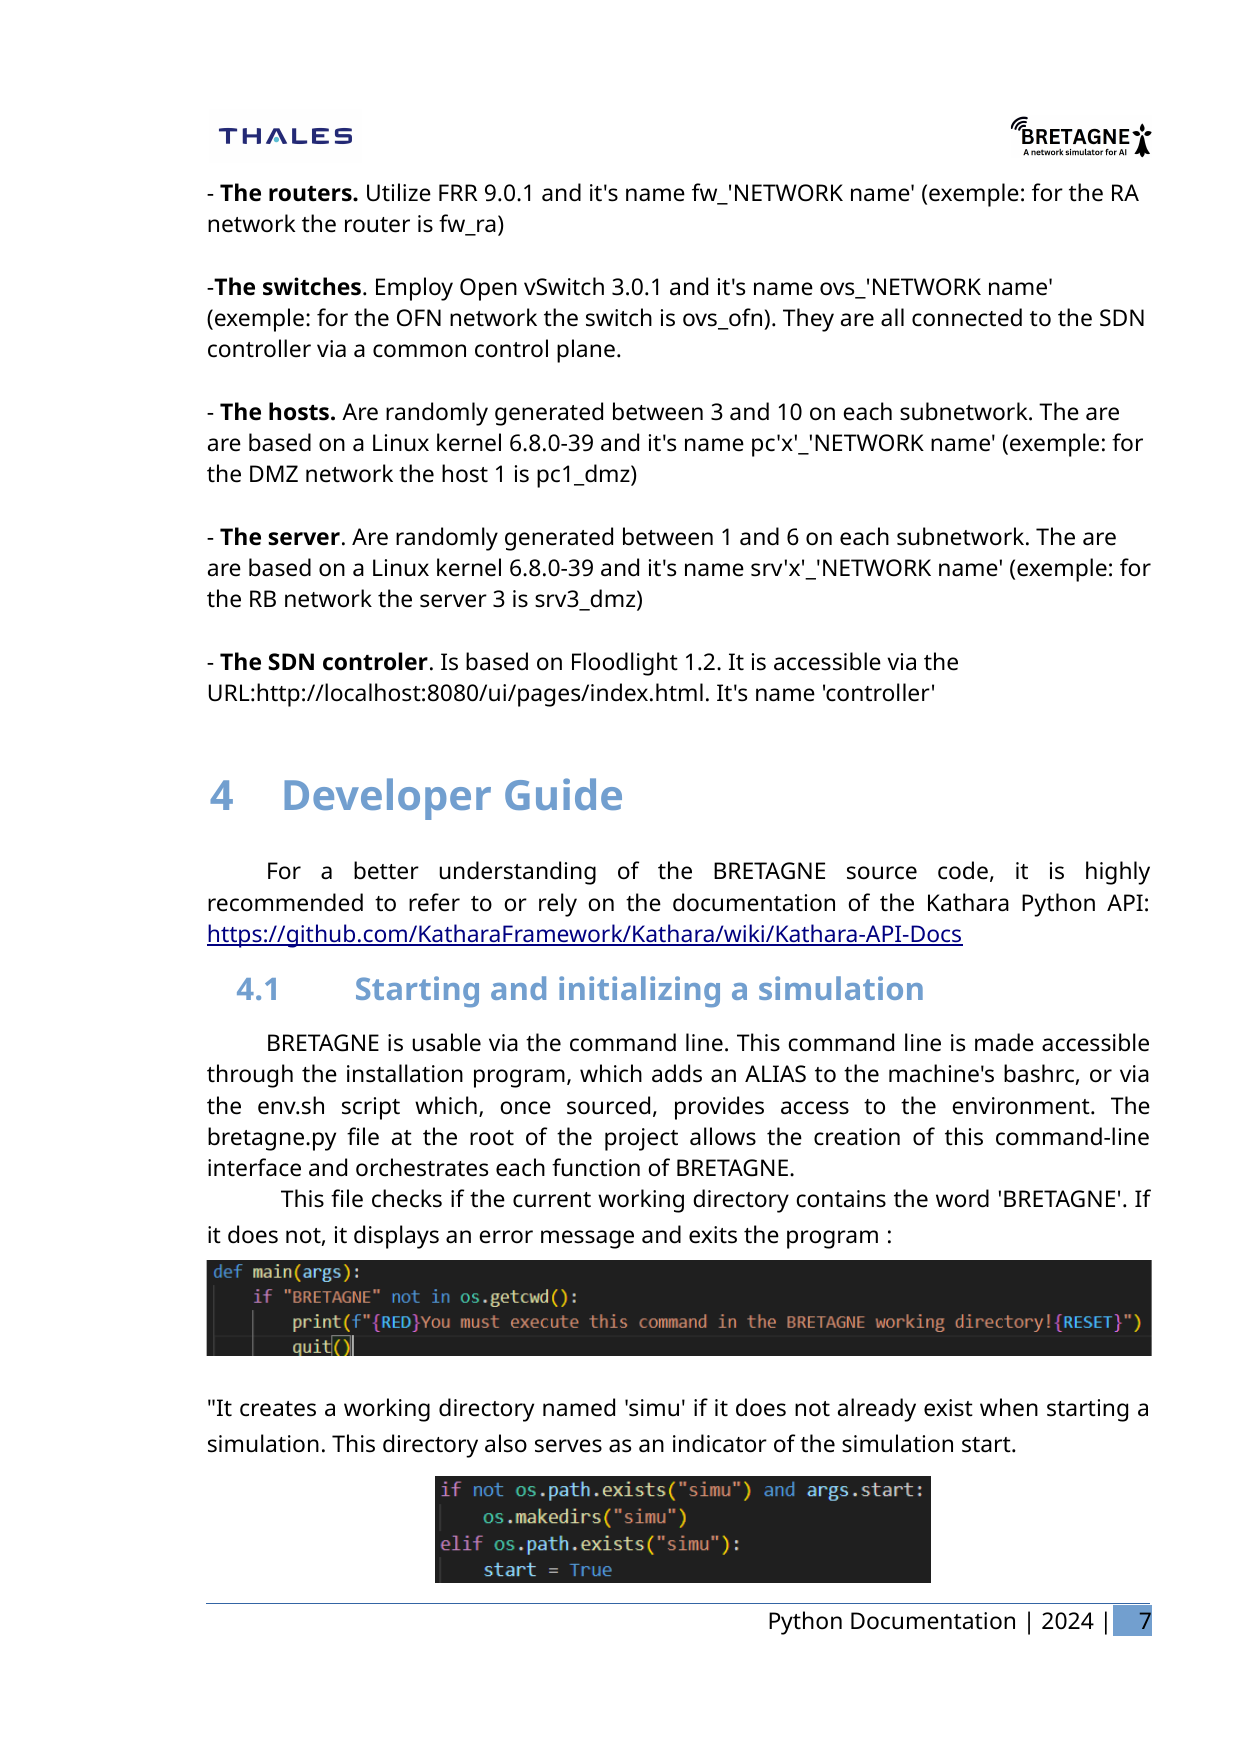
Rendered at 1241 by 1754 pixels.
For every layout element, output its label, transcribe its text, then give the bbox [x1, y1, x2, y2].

picture [435, 1476, 931, 1583]
text For a better understanding of the BRETAGNE source code, it is highly recommended to refer to or rely on the documentation of the Kathara Python API: https://github.com/KatharaFramework/Kathara/wiki/Kathara-API-Docs [207, 855, 1152, 949]
picture [1010, 115, 1152, 158]
subtitle Developer Guide [207, 763, 1152, 826]
text - The routers. Utilize FRR 9.0.1 and it's name fw_'NETWORK name' (exemple: for the RA network the router is fw_ra) [207, 177, 1152, 239]
text - The hosts. Are randomly generated between 3 and 10 on each subnetwork. The are are based on a Linux kernel 6.8.0-39 and it's name pc'x'_'NETWORK name' (exemple: for the DMZ network the host 1 is pc1_dmz) [207, 396, 1152, 489]
text - The SDN controler. Is based on Floodlight 1.2. It is accessible via the URL:http://localhost:8080/ui/pages/index.html. It's name 'controller' [207, 646, 1152, 708]
text "It creates a working directory named 'simu' if it does not already exist when starting a simulation. This directory also serves as an indicator of the simulation start. [207, 1392, 1152, 1459]
picture [209, 109, 363, 163]
text -The switches. Employ Open vSwitch 3.0.1 and it's name ovs_'NETWORK name' (exemple: for the OFN network the switch is ovs_ofn). They are all connected to the SDN controller via a common control plane. [207, 271, 1152, 364]
text This file checks if the current working directory contains the word 'BRETAGNE'. If it does not, it displays an error message and exits the program : [207, 1183, 1152, 1251]
text - The server. Are randomly generated between 1 and 6 on each subnetwork. The are are based on a Linux kernel 6.8.0-39 and it's name srv'x'_'NETWORK name' (exemple: for the RB network the server 3 is srv3_dmz) [207, 521, 1152, 614]
text BRETAGNE is usable via the command line. This command line is made accessible through the installation program, which adds an ALIAS to the machine's bashrc, or via the env.sh script which, once sourced, provides access to the environment. The bretagne.py file at the root of the project allows the creation of this command-line interface and orchestrates each function of BRETAGNE. [207, 1027, 1152, 1183]
subtitle Starting and initializing a simulation [207, 967, 1152, 1009]
picture [206, 1260, 1152, 1356]
